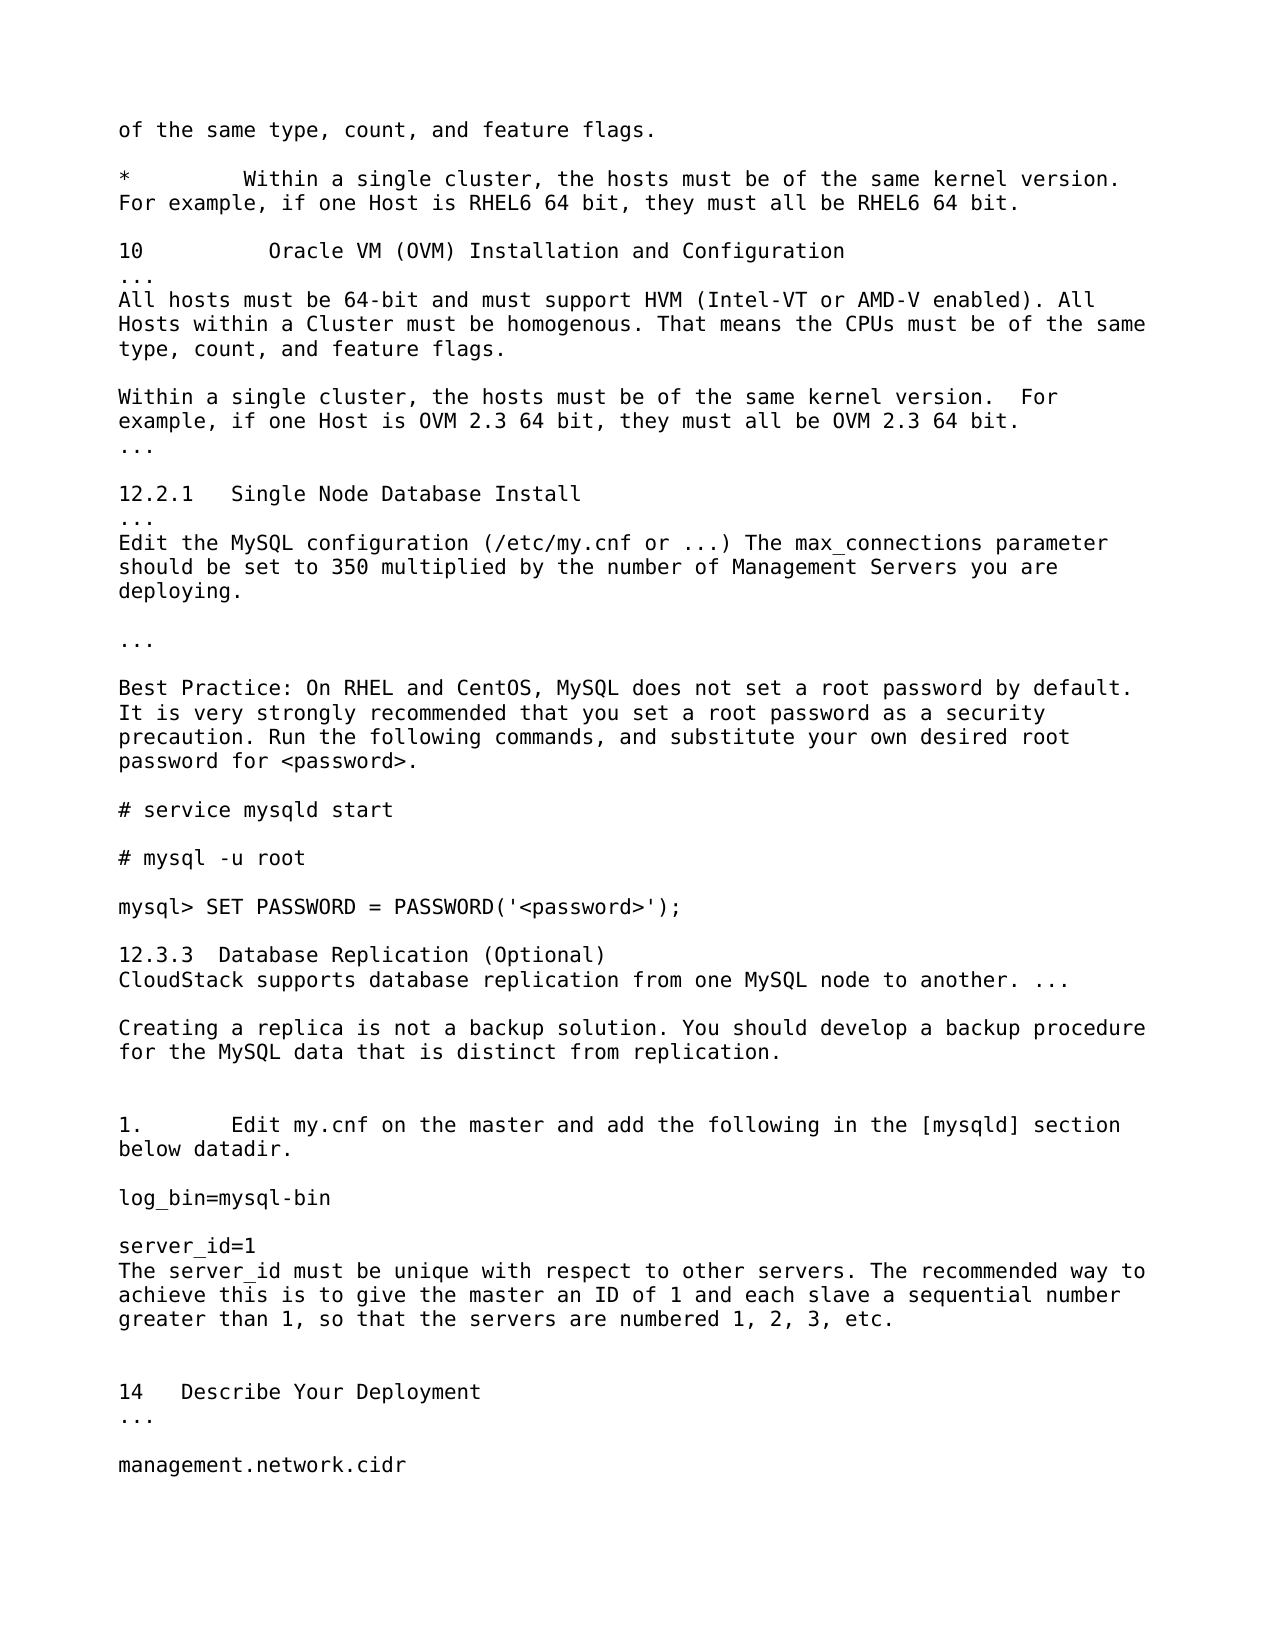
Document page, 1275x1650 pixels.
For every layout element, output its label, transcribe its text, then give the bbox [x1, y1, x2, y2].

text Within a single cluster, the hosts must be of the same kernel version. For example, if one Host is OVM 2.3 64 bit, they must all be OVM 2.3 64 bit. [118, 385, 1157, 434]
text server_id=1 [118, 1234, 1157, 1259]
text Creating a replica is not a backup solution. You should develop a backup procedure for the MySQL data that is distinct from replication. [118, 1016, 1157, 1065]
text 1. Edit my.cnf on the master and add the following in the [mysqld] section below datadir. [118, 1113, 1157, 1162]
text ... [118, 434, 1157, 458]
text 12.2.1 Single Node Database Install [118, 482, 1157, 506]
text ... [118, 506, 1157, 531]
text Best Practice: On RHEL and CentOS, MySQL does not set a root password by default. It is very strongly recommended that you set a root password as a security precaution. Run the following commands, and substitute your own desired root password for <password>. [118, 676, 1157, 773]
text of the same type, count, and feature flags. [118, 118, 1157, 142]
text ... [118, 1404, 1157, 1429]
text Edit the MySQL configuration (/etc/my.cnf or ...) The max_connections parameter should be set to 350 multiplied by the number of Management Servers you are deploying. [118, 531, 1157, 603]
text # mysql -u root [118, 846, 1157, 871]
text management.network.cidr [118, 1453, 1157, 1477]
text mysql> SET PASSWORD = PASSWORD('<password>'); [118, 895, 1157, 919]
text ... [118, 264, 1157, 288]
text 10 Oracle VM (OVM) Installation and Configuration [118, 239, 1157, 264]
text ... [118, 628, 1157, 652]
text log_bin=mysql-bin [118, 1186, 1157, 1210]
text The server_id must be unique with respect to other servers. The recommended way to achieve this is to give the master an ID of 1 and each slave a sequential number greater than 1, so that the servers are numbered 1, 2, 3, etc. [118, 1259, 1157, 1332]
text # service mysqld start [118, 798, 1157, 822]
text 12.3.3 Database Replication (Optional) [118, 943, 1157, 968]
text All hosts must be 64-bit and must support HVM (Intel-VT or AMD-V enabled). All Hosts within a Cluster must be homogenous. That means the CPUs must be of the same type, count, and feature flags. [118, 288, 1157, 361]
text 14 Describe Your Deployment [118, 1380, 1157, 1404]
text * Within a single cluster, the hosts must be of the same kernel version. For example, if one Host is RHEL6 64 bit, they must all be RHEL6 64 bit. [118, 167, 1157, 215]
text CloudStack supports database replication from one MySQL node to another. ... [118, 968, 1157, 992]
